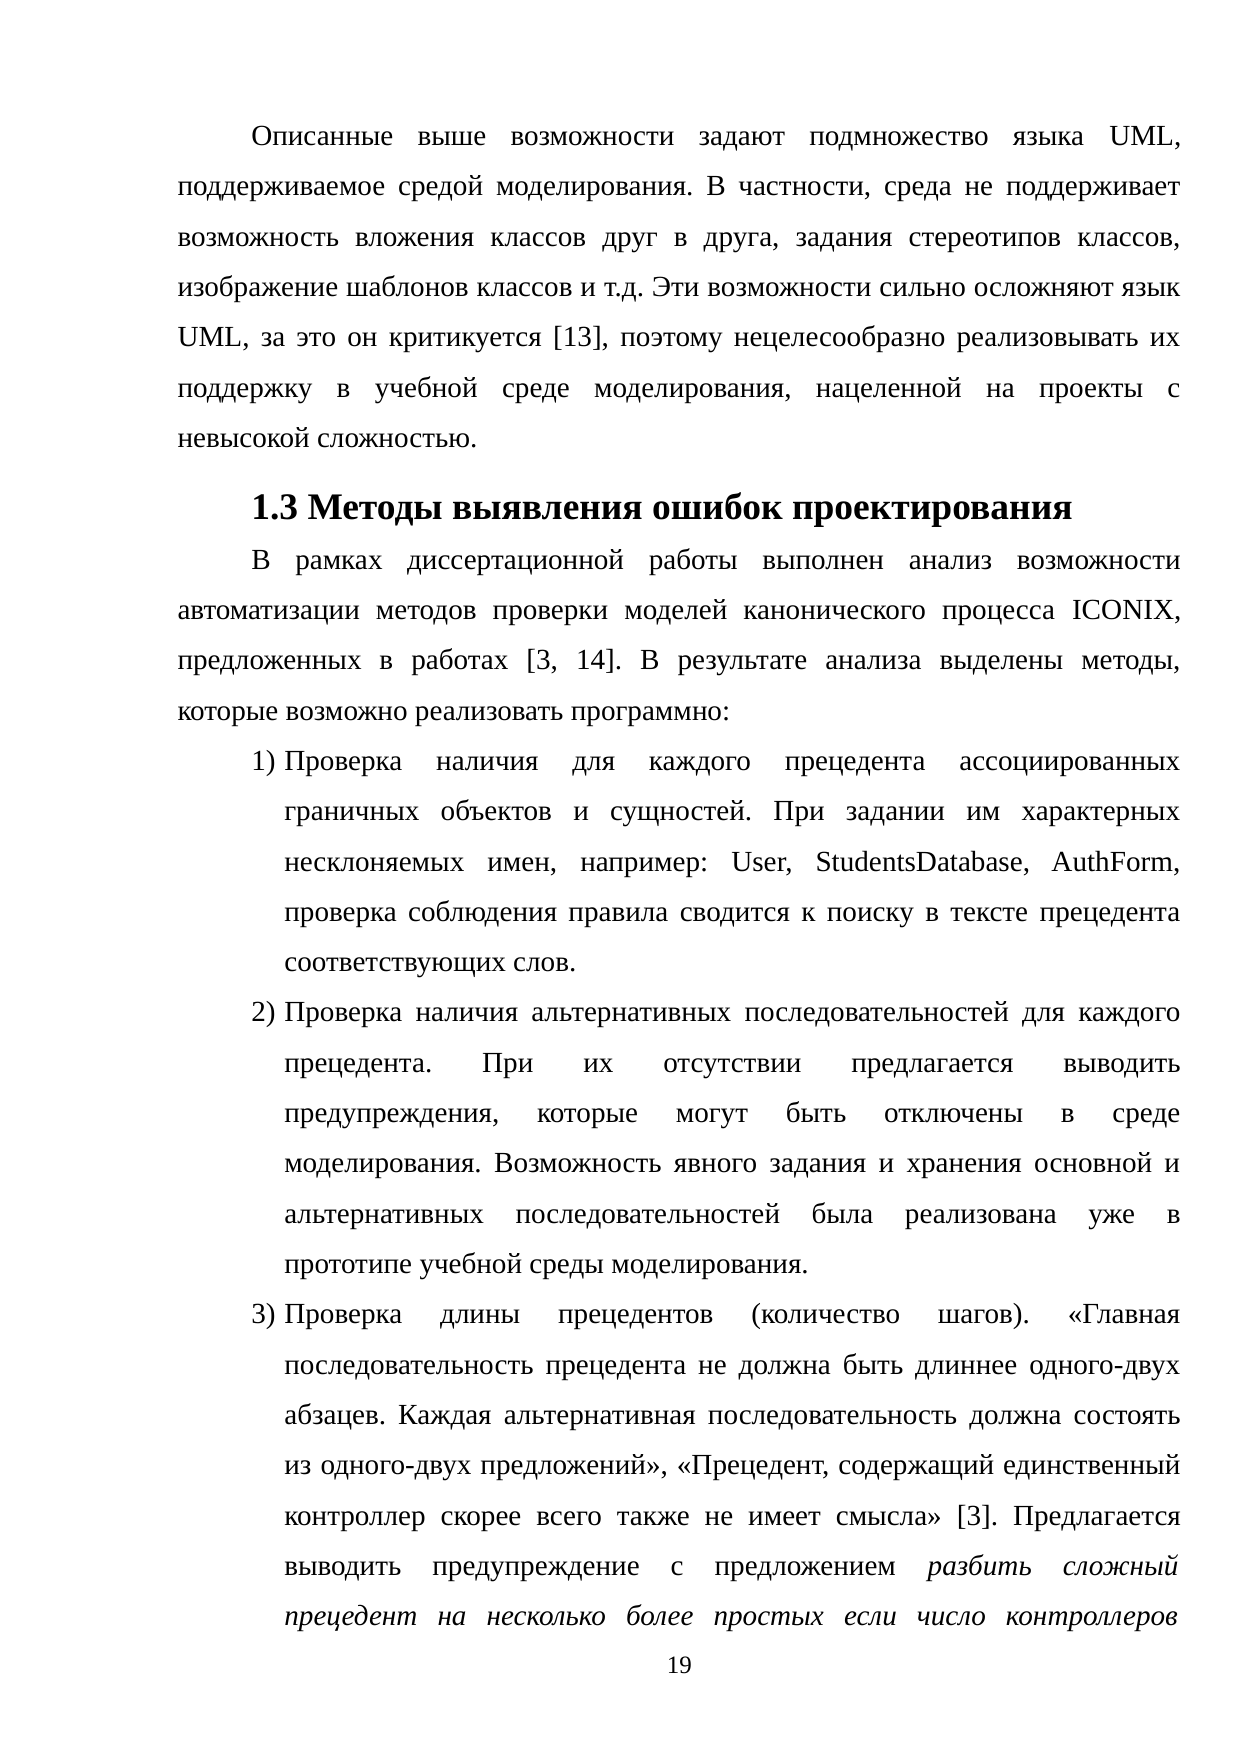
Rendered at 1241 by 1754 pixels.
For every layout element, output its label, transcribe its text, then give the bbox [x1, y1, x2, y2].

list Проверка наличия для каждого прецедента ассоциированных граничных объектов и сущностей. При задании им характерных несклоняемых имен, например: User, StudentsDatabase, AuthForm, проверка соблюдения правила сводится к поиску в тексте прецедента соответствующих слов. [251, 743, 1181, 978]
list Методы выявления ошибок проектирования [177, 484, 1181, 528]
text В рамках диссертационной работы выполнен анализ возможности автоматизации методов проверки моделей канонического процесса ICONIX, предложенных в работах [3, 14]. В результате анализа выделены методы, которые возможно реализовать программно: [177, 542, 1181, 726]
text Описанные выше возможности задают подмножество языка UML, поддерживаемое средой моделирования. В частности, среда не поддерживает возможность вложения классов друг в друга, задания стереотипов классов, изображение шаблонов классов и т.д. Эти возможности сильно осложняют язык UML, за это он критикуется [13], поэтому нецелесообразно реализовывать их поддержку в учебной среде моделирования, нацеленной на проекты с невысокой сложностью. [177, 118, 1181, 453]
list Проверка длины прецедентов (количество шагов). «Главная последовательность прецедента не должна быть длиннее одного-двух абзацев. Каждая альтернативная последовательность должна состоять из одного-двух предложений», «Прецедент, содержащий единственный контроллер скорее всего также не имеет смысла» [3]. Предлагается выводить предупреждение с предложением разбить сложный прецедент на несколько более простых если число контроллеров [251, 1296, 1181, 1632]
list Проверка наличия альтернативных последовательностей для каждого прецедента. При их отсутствии предлагается выводить предупреждения, которые могут быть отключены в среде моделирования. Возможность явного задания и хранения основной и альтернативных последовательностей была реализована уже в прототипе учебной среды моделирования. [251, 994, 1181, 1280]
